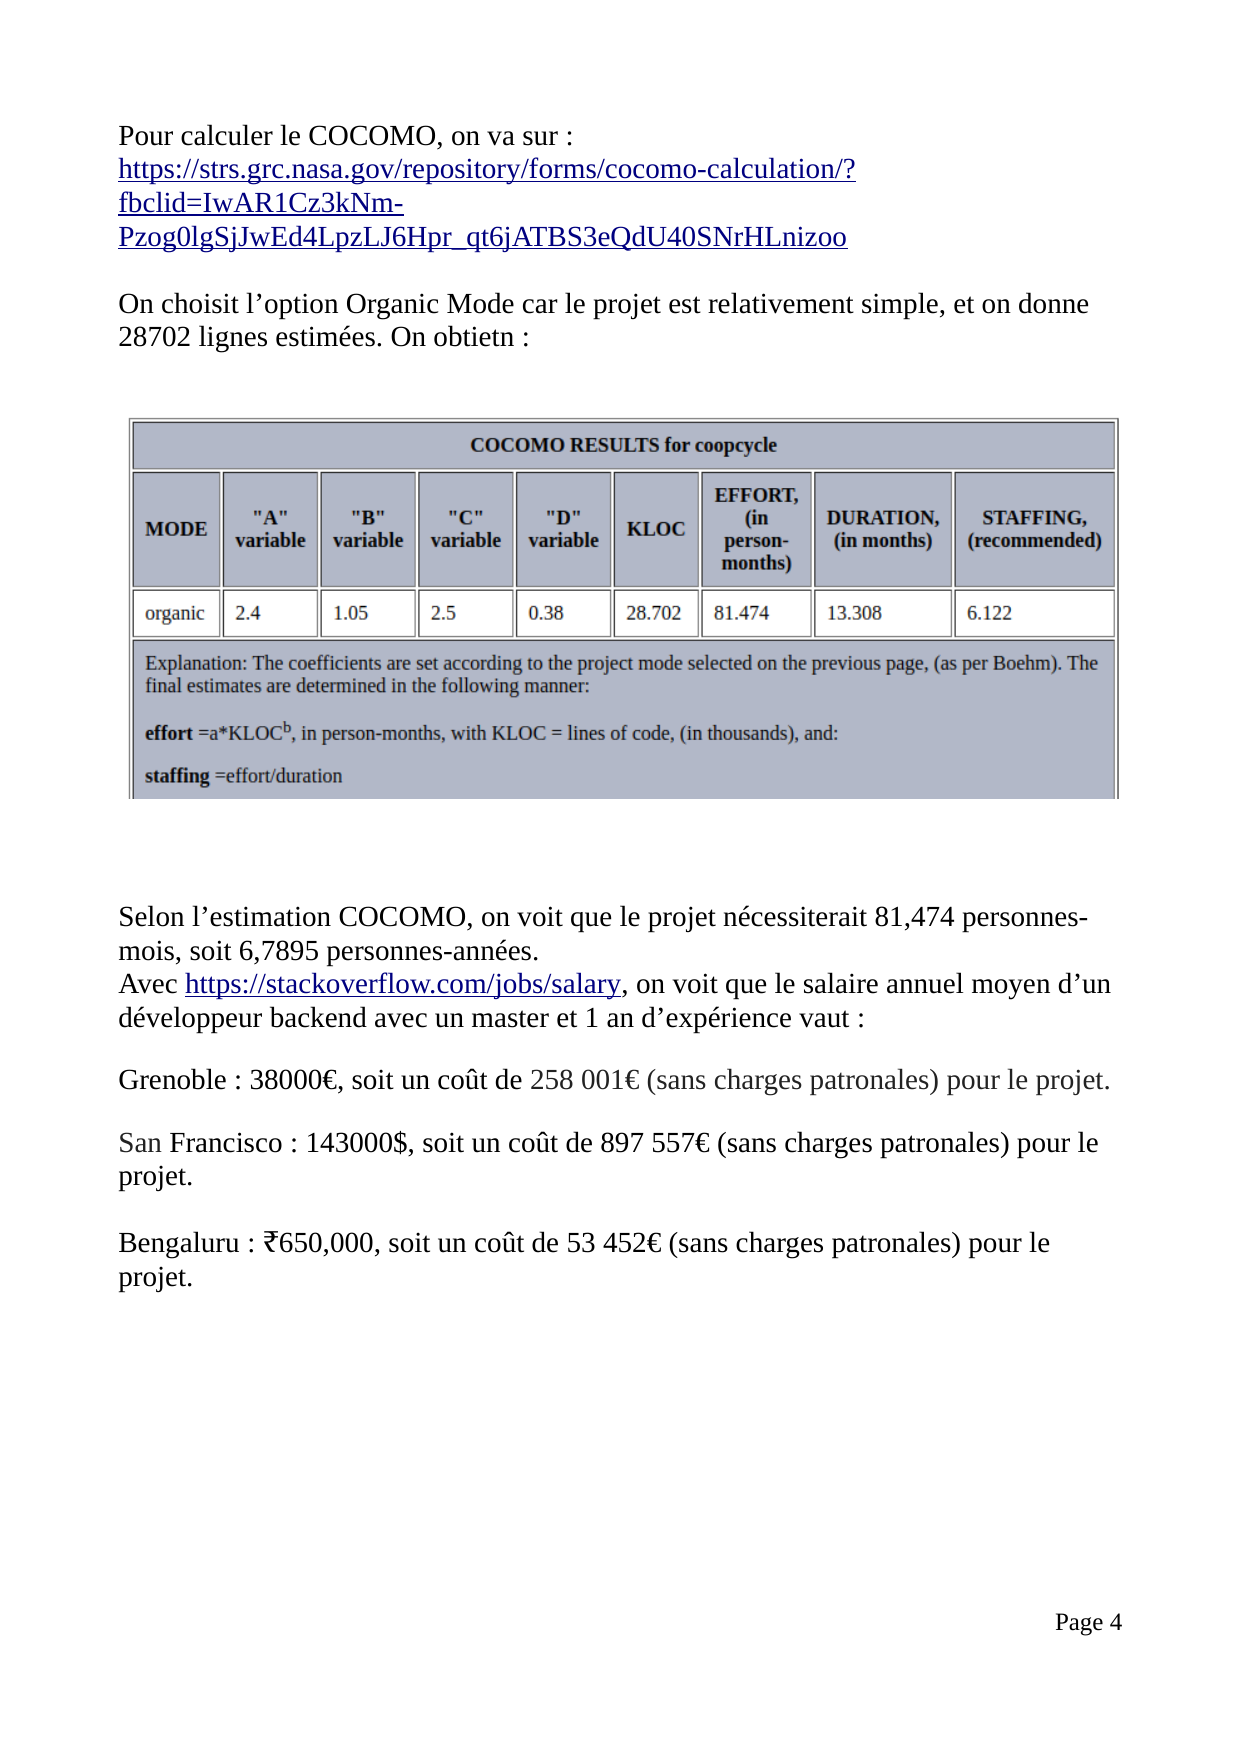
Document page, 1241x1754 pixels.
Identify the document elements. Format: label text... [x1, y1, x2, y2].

text San Francisco : 143000$, soit un coût de 897 557€ (sans charges patronales) pour le projet. [118, 1125, 1122, 1192]
picture [124, 411, 1124, 799]
text Avec https://stackoverflow.com/jobs/salary, on voit que le salaire annuel moyen d’un développeur backend avec un master et 1 an d’expérience vaut : [118, 967, 1122, 1034]
text Pour calculer le COCOMO, on va sur : [118, 118, 1122, 152]
text On choisit l’option Organic Mode car le projet est relativement simple, et on donne 28702 lignes estimées. On obtietn : [118, 286, 1122, 353]
text https://strs.grc.nasa.gov/repository/forms/cocomo-calculation/?fbclid=IwAR1Cz3kNm-Pzog0lgSjJwEd4LpzLJ6Hpr_qt6jATBS3eQdU40SNrHLnizoo [118, 152, 1122, 252]
text Selon l’estimation COCOMO, on voit que le projet nécessiterait 81,474 personnes-mois, soit 6,7895 personnes-années. [118, 899, 1122, 967]
text Grenoble : 38000€, soit un coût de 258 001€ (sans charges patronales) pour le projet. [118, 1062, 1122, 1096]
text Bengaluru : ₹650,000, soit un coût de 53 452€ (sans charges patronales) pour le projet. [118, 1225, 1122, 1292]
